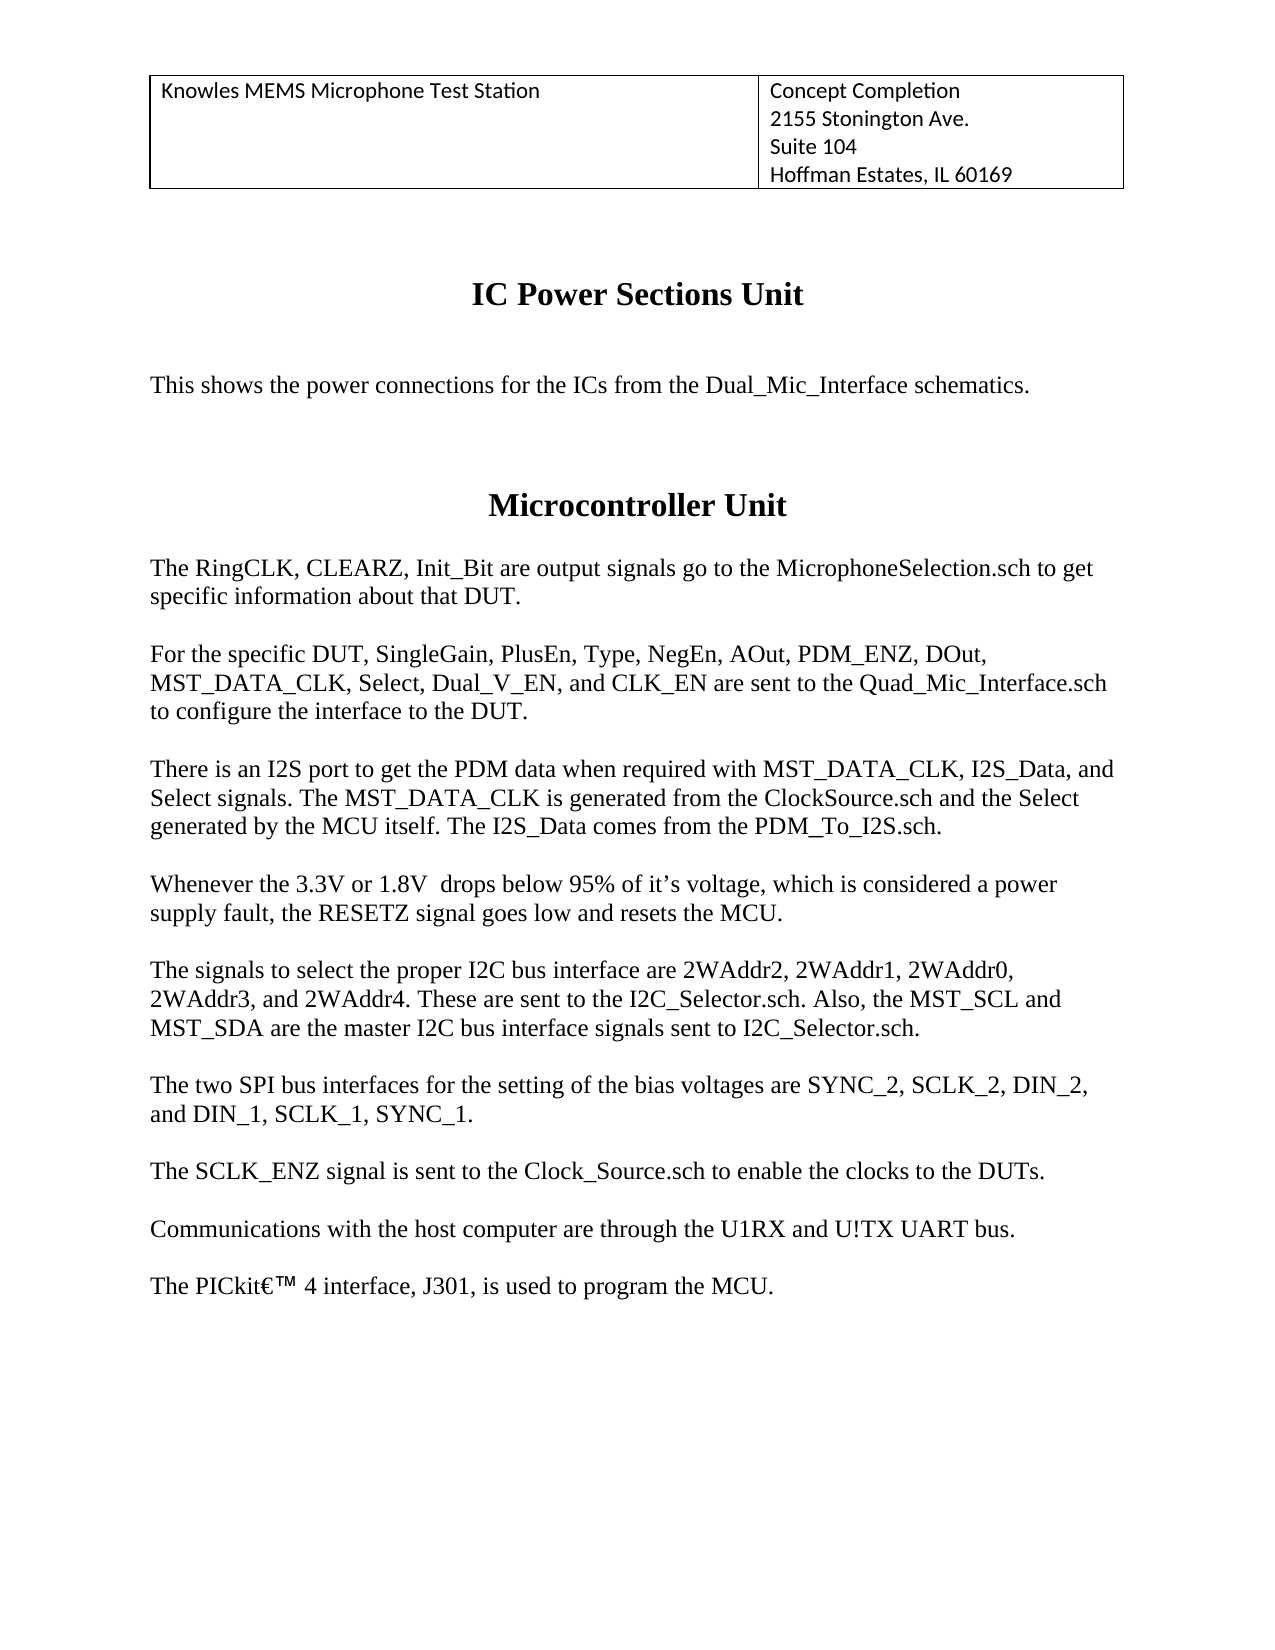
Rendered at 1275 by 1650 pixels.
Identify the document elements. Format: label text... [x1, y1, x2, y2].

text There is an I2S port to get the PDM data when required with MST_DATA_CLK, I2S_Data, and Select signals. The MST_DATA_CLK is generated from the ClockSource.sch and the Select generated by the MCU itself. The I2S_Data comes from the PDM͟_To_I2S.sch. [150, 754, 1125, 840]
text This shows the power connections for the ICs from the Dual_Mic_Interface schematics. [150, 371, 1125, 399]
text Microcontroller Unit [150, 486, 1125, 524]
text The two SPI bus interfaces for the setting of the bias voltages are SYNC_2, SCLK_2, DIN_2, and DIN_1, SCLK_1, SYNC_1. [150, 1070, 1125, 1128]
text Whenever the 3.3V or 1.8V drops below 95% of it’s voltage, which is considered a power supply fault, the RESETZ signal goes low and resets the MCU. [150, 869, 1125, 926]
text The SCLK_ENZ signal is sent to the Clock_Source.sch to enable the clocks to the DUTs. [150, 1156, 1125, 1185]
text The signals to select the proper I2C bus interface are 2WAddr2, 2WAddr1, 2WAddr0, 2WAddr3, and 2WAddr4. These are sent to the I2C_Selector.sch. Also, the MST_SCL and MST_SDA are the master I2C bus interface signals sent to I2C_Selector.sch. [150, 955, 1125, 1041]
text The PICkit€™ 4 interface, J301, is used to program the MCU. [150, 1271, 1125, 1300]
text Communications with the host computer are through the U1RX and U!TX UART bus. [150, 1214, 1125, 1243]
text IC Power Sections Unit [150, 275, 1125, 313]
text For the specific DUT, SingleGain, PlusEn, Type, NegEn, AOut, PDM_ENZ, DOut, MST_DATA_CLK, Select, Dual_V_EN, and CLK_EN are sent to the Quad_Mic_Interface.sch to configure the interface to the DUT. [150, 639, 1125, 725]
text The RingCLK, CLEARZ, Init_Bit are output signals go to the MicrophoneSelection.sch to get specific information about that DUT. [150, 553, 1125, 610]
